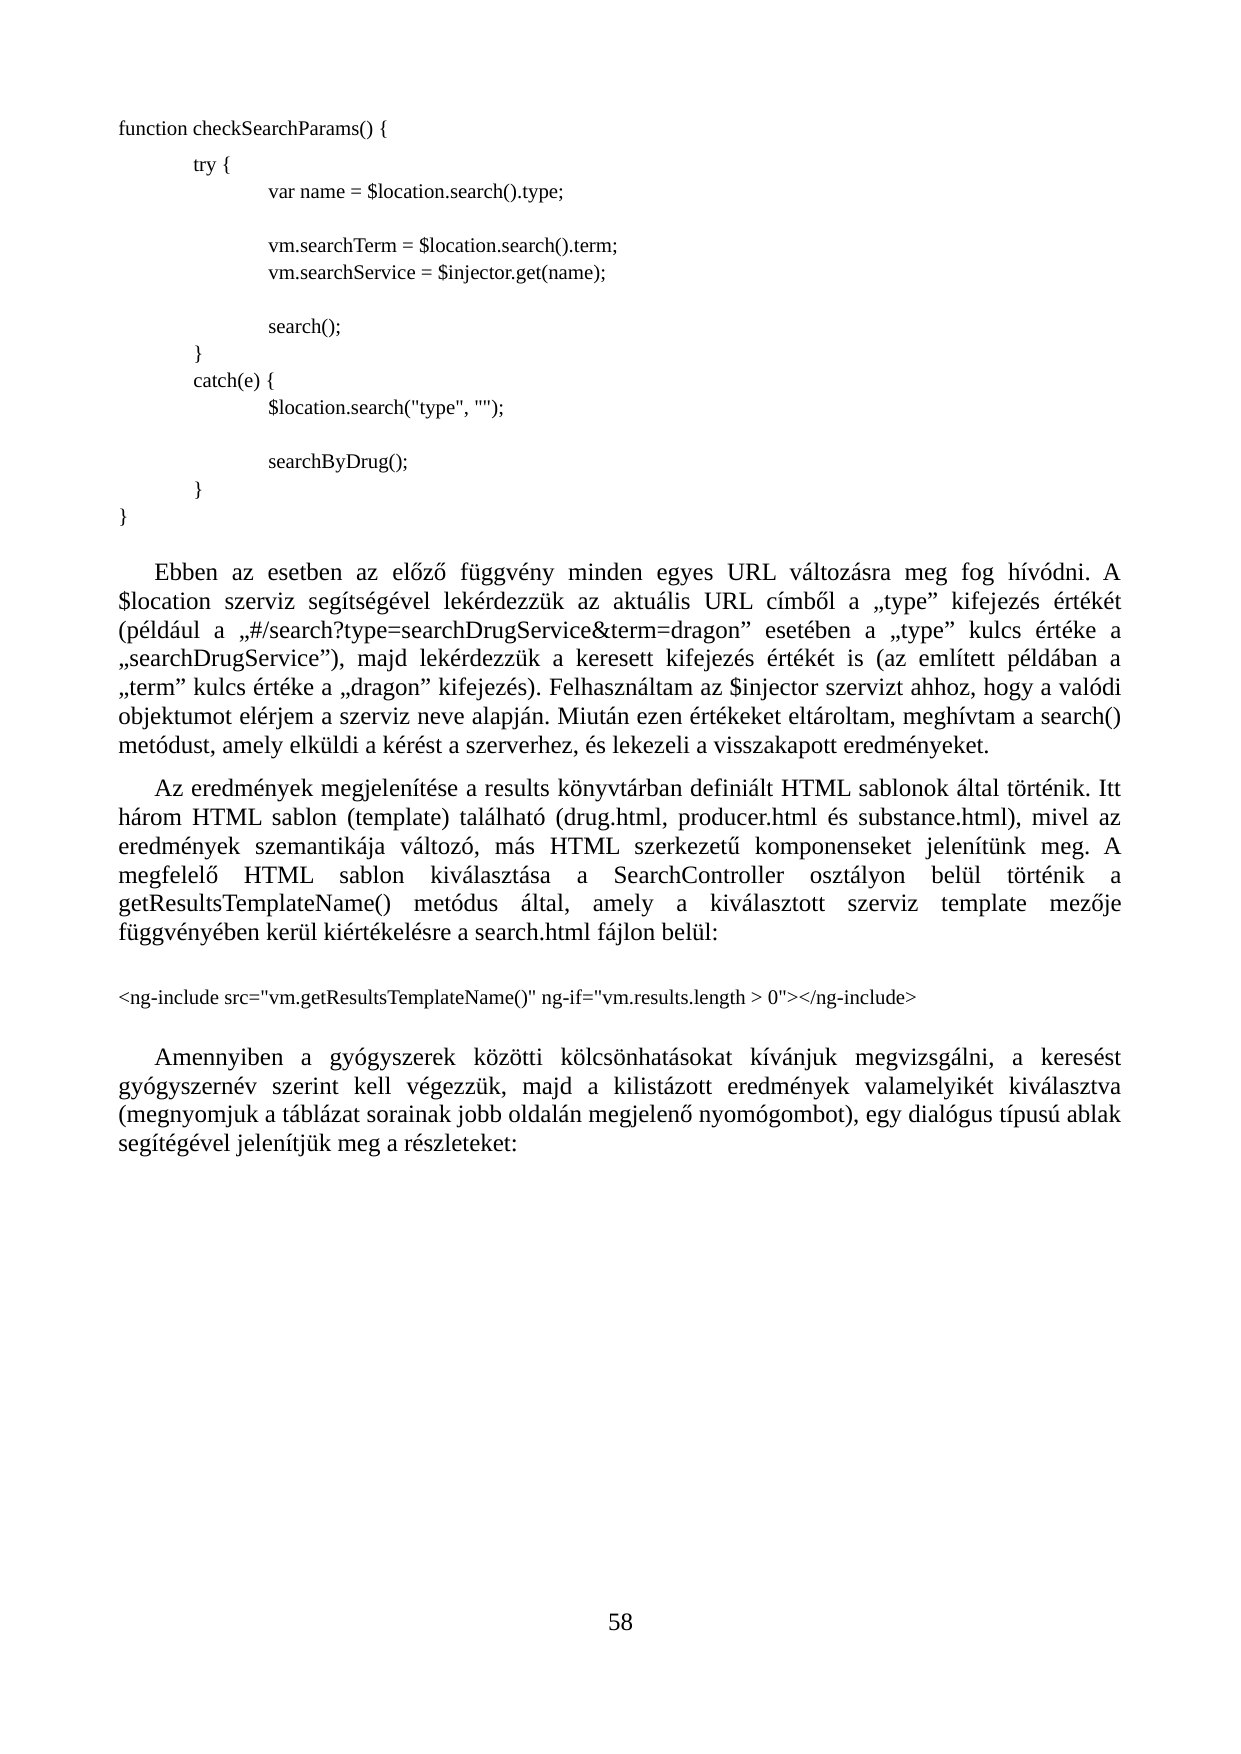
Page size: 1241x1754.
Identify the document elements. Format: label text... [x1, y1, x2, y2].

text } [118, 479, 1122, 500]
text catch(e) { [118, 371, 1122, 392]
text var name = $location.search().type; [118, 181, 1122, 202]
text vm.searchTerm = $location.search().term; [118, 235, 1122, 256]
text } [118, 506, 1122, 527]
text $location.search("type", ""); [118, 398, 1122, 419]
title Ebben az esetben az előző függvény minden egyes URL változásra meg fog hívódni. A $location szerviz segítségével lekérdezzük az aktuális URL címből a „type” kifejezés értékét (például a „#/search?type=searchDrugService&term=dragon” esetében a „type” kulcs értéke a „searchDrugService”), majd lekérdezzük a keresett kifejezés értékét is (az említett példában a „term” kulcs értéke a „dragon” kifejezés). Felhasználtam az $injector szervizt ahhoz, hogy a valódi objektumot elérjem a szerviz neve alapján. Miután ezen értékeket eltároltam, meghívtam a search() metódust, amely elküldi a kérést a szerverhez, és lekezeli a visszakapott eredményeket. [118, 557, 1122, 758]
text } [118, 344, 1122, 365]
text function checkSearchParams() { [118, 118, 1122, 139]
text <ng-include src="vm.getResultsTemplateName()" ng-if="vm.results.length > 0"></ng-include> [118, 976, 1122, 1012]
text search(); [118, 317, 1122, 338]
text vm.searchService = $injector.get(name); [118, 262, 1122, 283]
text searchByDrug(); [118, 452, 1122, 473]
title Amennyiben a gyógyszerek közötti kölcsönhatásokat kívánjuk megvizsgálni, a keresést gyógyszernév szerint kell végezzük, majd a kilistázott eredmények valamelyikét kiválasztva (megnyomjuk a táblázat sorainak jobb oldalán megjelenő nyomógombot), egy dialógus típusú ablak segítégével jelenítjük meg a részleteket: [118, 1042, 1122, 1157]
title Az eredmények megjelenítése a results könyvtárban definiált HTML sablonok által történik. Itt három HTML sablon (template) található (drug.html, producer.html és substance.html), mivel az eredmények szemantikája változó, más HTML szerkezetű komponenseket jelenítünk meg. A megfelelő HTML sablon kiválasztása a SearchController osztályon belül történik a getResultsTemplateName() metódus által, amely a kiválasztott szerviz template mezője függvényében kerül kiértékelésre a search.html fájlon belül: [118, 773, 1122, 946]
text try { [118, 154, 1122, 175]
